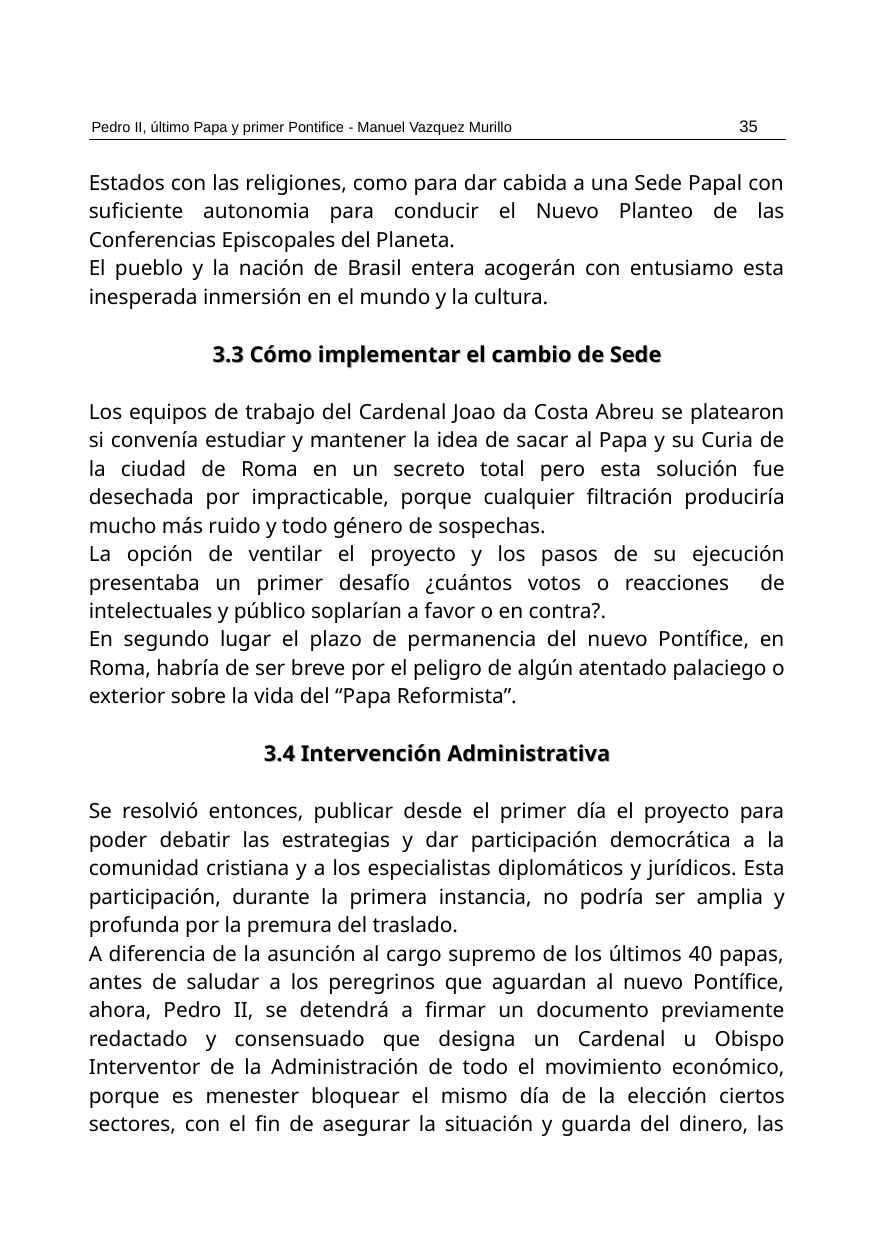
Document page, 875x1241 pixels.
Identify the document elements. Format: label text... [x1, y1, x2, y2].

text Los equipos de trabajo del Cardenal Joao da Costa Abreu se platearon si convenía estudiar y mantener la idea de sacar al Papa y su Curia de la ciudad de Roma en un secreto total pero esta solución fue desechada por impracticable, porque cualquier filtración produciría mucho más ruido y todo género de sospechas. [88, 397, 786, 539]
text La opción de ventilar el proyecto y los pasos de su ejecución presentaba un primer desafío ¿cuántos votos o reacciones de intelectuales y público soplarían a favor o en contra?. [88, 539, 786, 624]
subtitle 3.3 Cómo implementar el cambio de Sede [88, 339, 786, 368]
text Estados con las religiones, como para dar cabida a una Sede Papal con suficiente autonomia para conducir el Nuevo Planteo de las Conferencias Episcopales del Planeta. [88, 168, 786, 253]
subtitle 3.4 Intervención Administrativa [88, 738, 786, 768]
text Se resolvió entonces, publicar desde el primer día el proyecto para poder debatir las estrategias y dar participación democrática a la comunidad cristiana y a los especialistas diplomáticos y jurídicos. Esta participación, durante la primera instancia, no podría ser amplia y profunda por la premura del traslado. [88, 796, 786, 939]
text En segundo lugar el plazo de permanencia del nuevo Pontífice, en Roma, habría de ser breve por el peligro de algún atentado palaciego o exterior sobre la vida del “Papa Reformista”. [88, 624, 786, 710]
text A diferencia de la asunción al cargo supremo de los últimos 40 papas, antes de saludar a los peregrinos que aguardan al nuevo Pontífice, ahora, Pedro II, se detendrá a firmar un documento previamente redactado y consensuado que designa un Cardenal u Obispo Interventor de la Administración de todo el movimiento económico, porque es menester bloquear el mismo día de la elección ciertos sectores, con el fin de asegurar la situación y guarda del dinero, las [88, 939, 786, 1138]
text El pueblo y la nación de Brasil entera acogerán con entusiamo esta inesperada inmersión en el mundo y la cultura. [88, 253, 786, 310]
